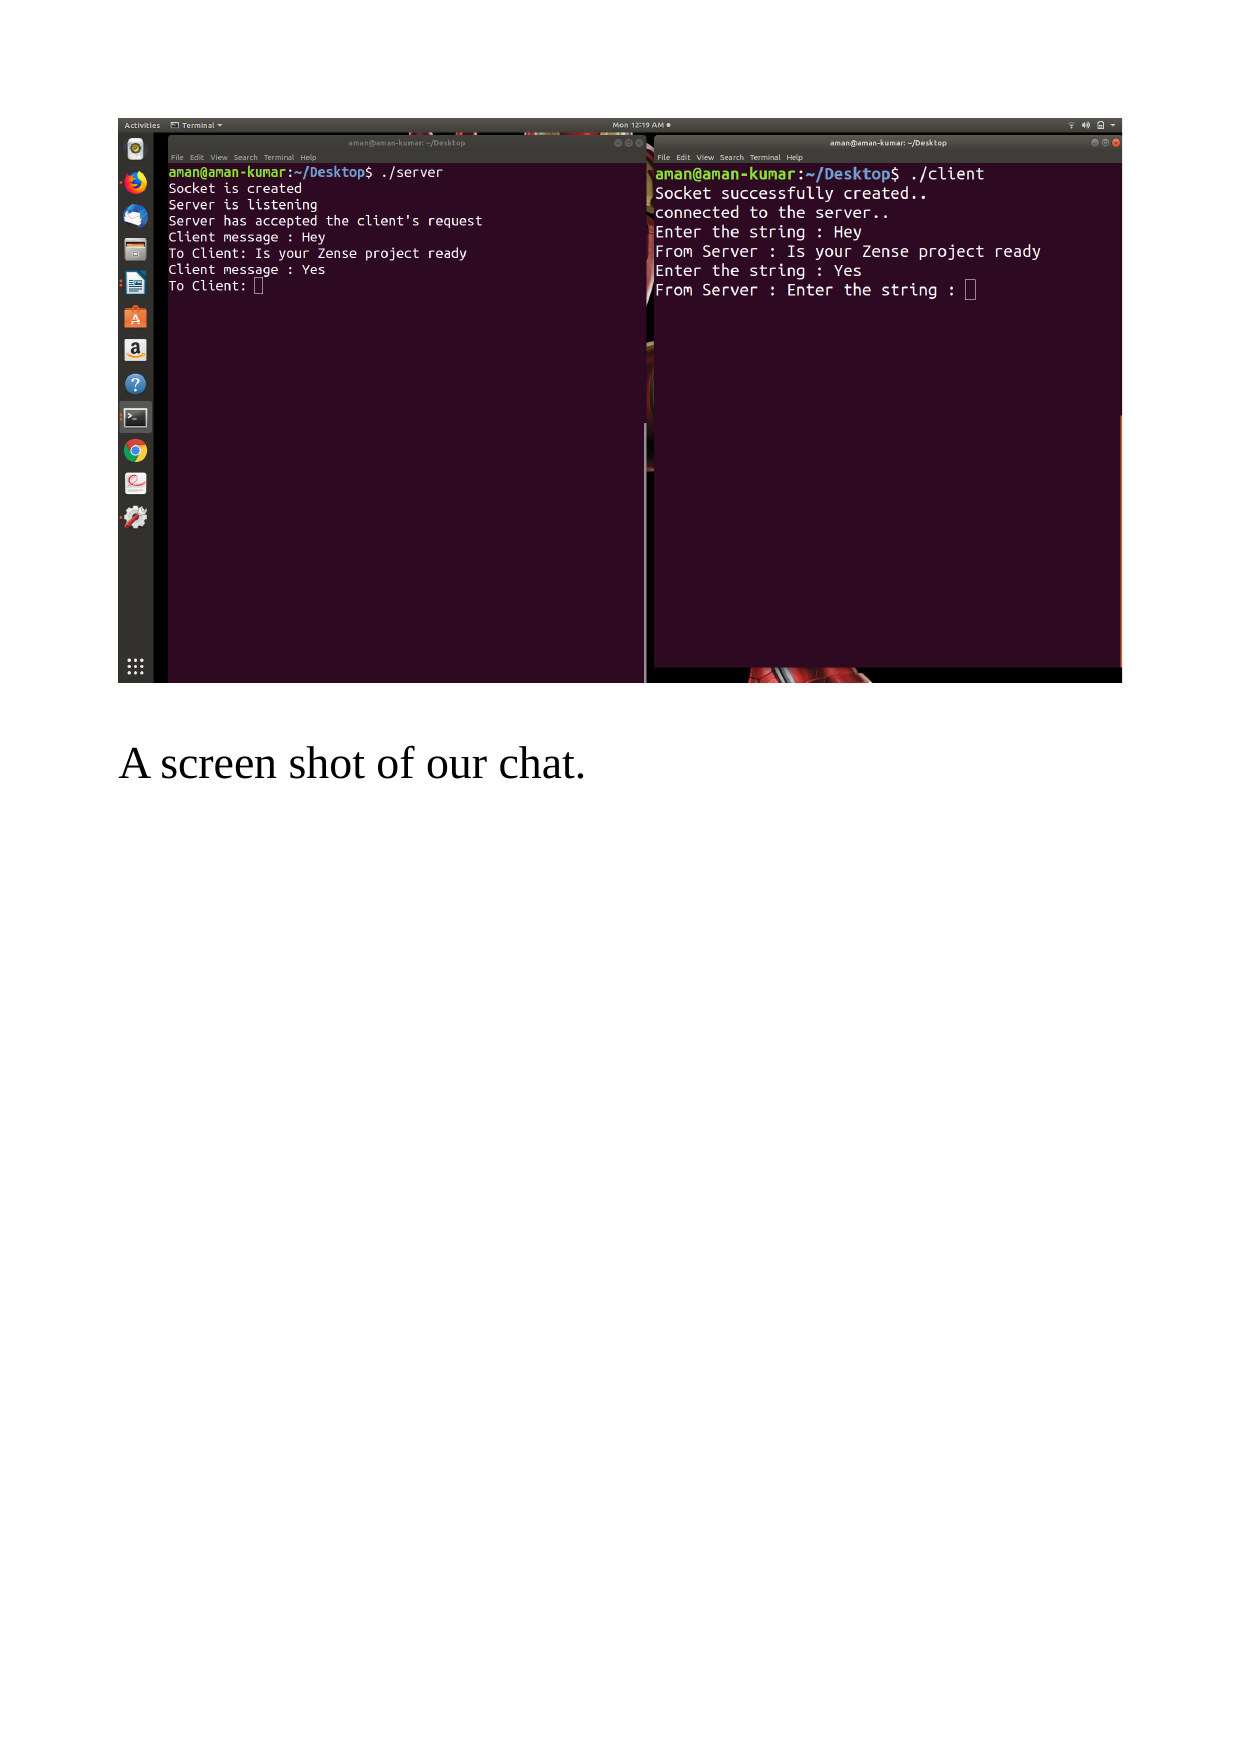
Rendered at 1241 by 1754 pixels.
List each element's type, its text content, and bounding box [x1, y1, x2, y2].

text A screen shot of our chat. [118, 736, 1122, 788]
picture [118, 118, 1123, 683]
